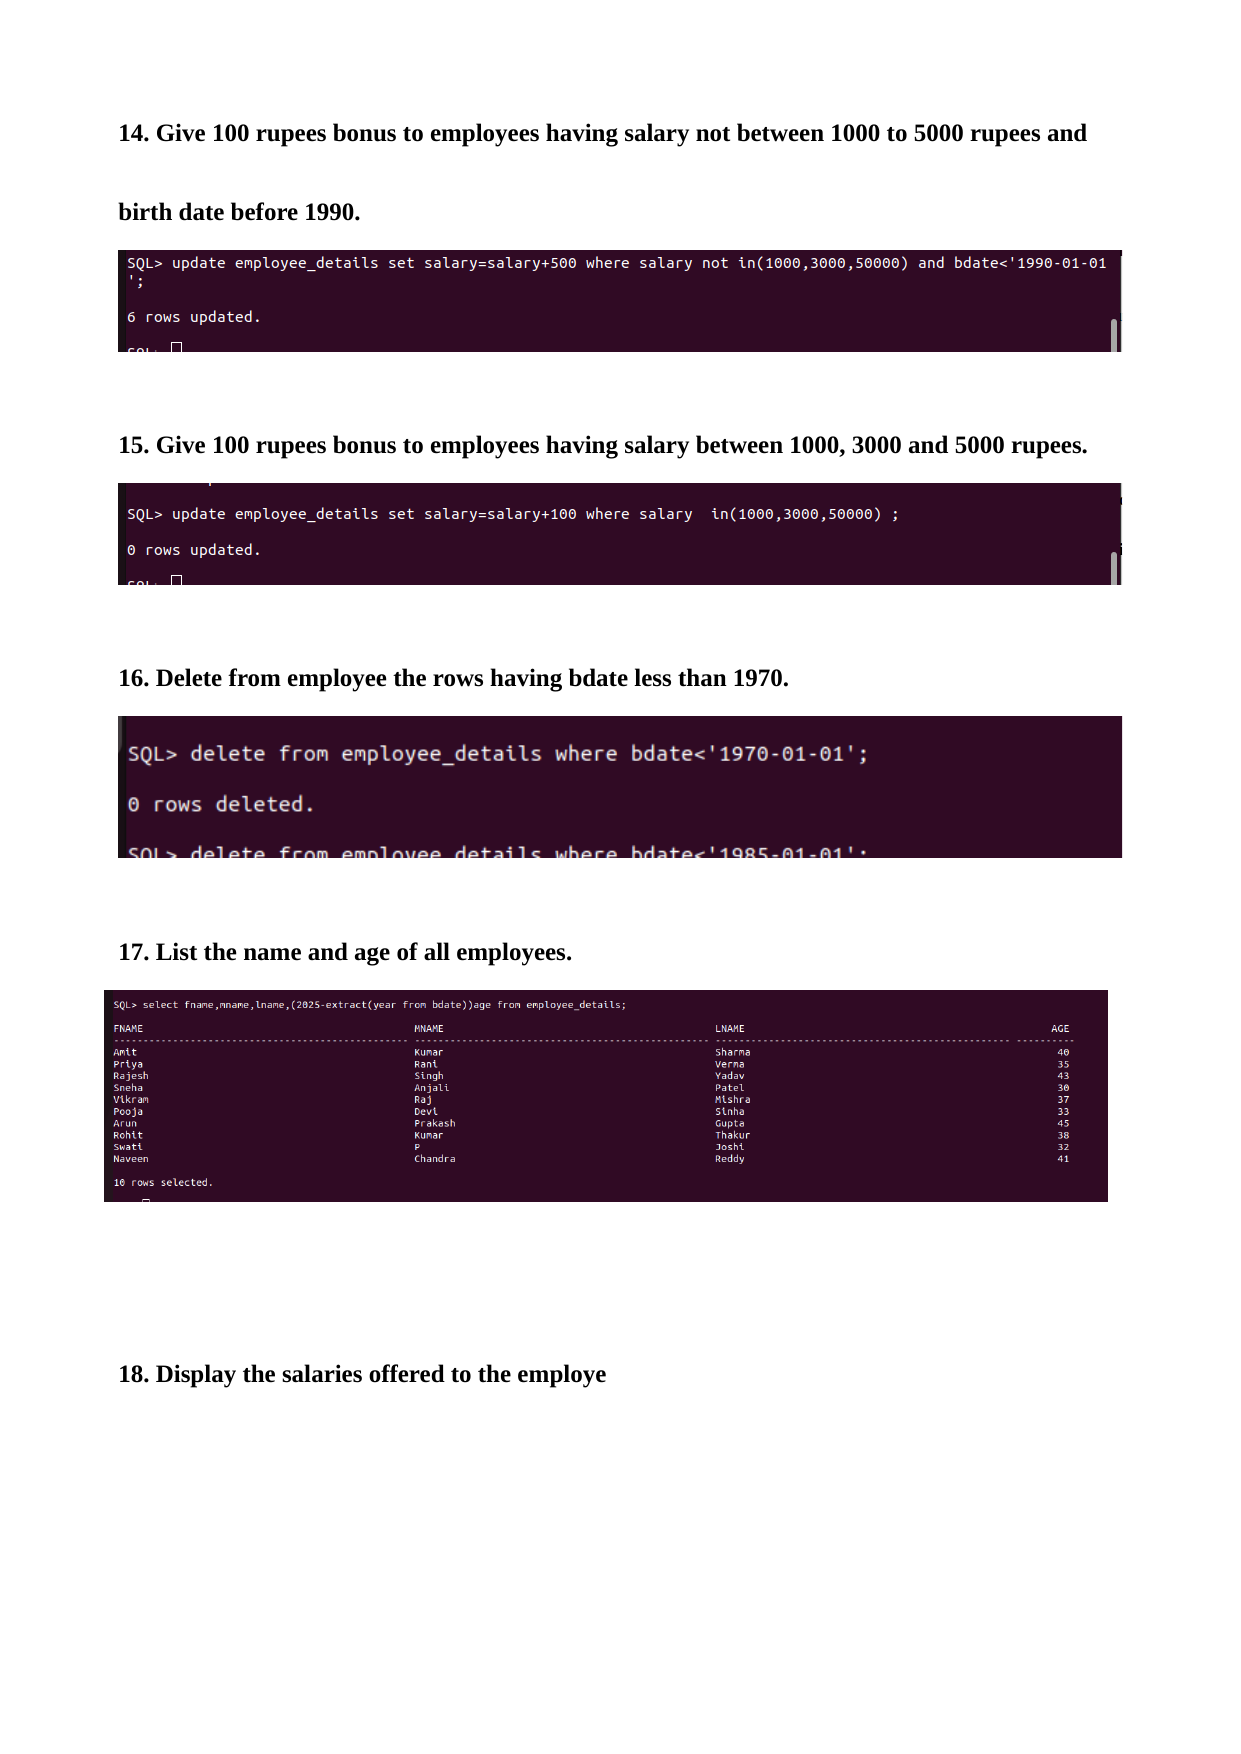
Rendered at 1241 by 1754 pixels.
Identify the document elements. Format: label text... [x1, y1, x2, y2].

picture [104, 990, 1108, 1202]
text 18. Display the salaries offered to the employe [118, 1359, 1122, 1387]
text 17. List the name and age of all employees. [118, 937, 1122, 965]
text 16. Delete from employee the rows having bdate less than 1970. [118, 663, 1122, 692]
text birth date before 1990. [118, 197, 1122, 226]
picture [118, 483, 1123, 585]
picture [118, 250, 1123, 352]
text 15. Give 100 rupees bonus to employees having salary between 1000, 3000 and 5000 rupees. [118, 430, 1122, 459]
text 14. Give 100 rupees bonus to employees having salary not between 1000 to 5000 rupees and [118, 118, 1122, 147]
picture [118, 716, 1123, 858]
